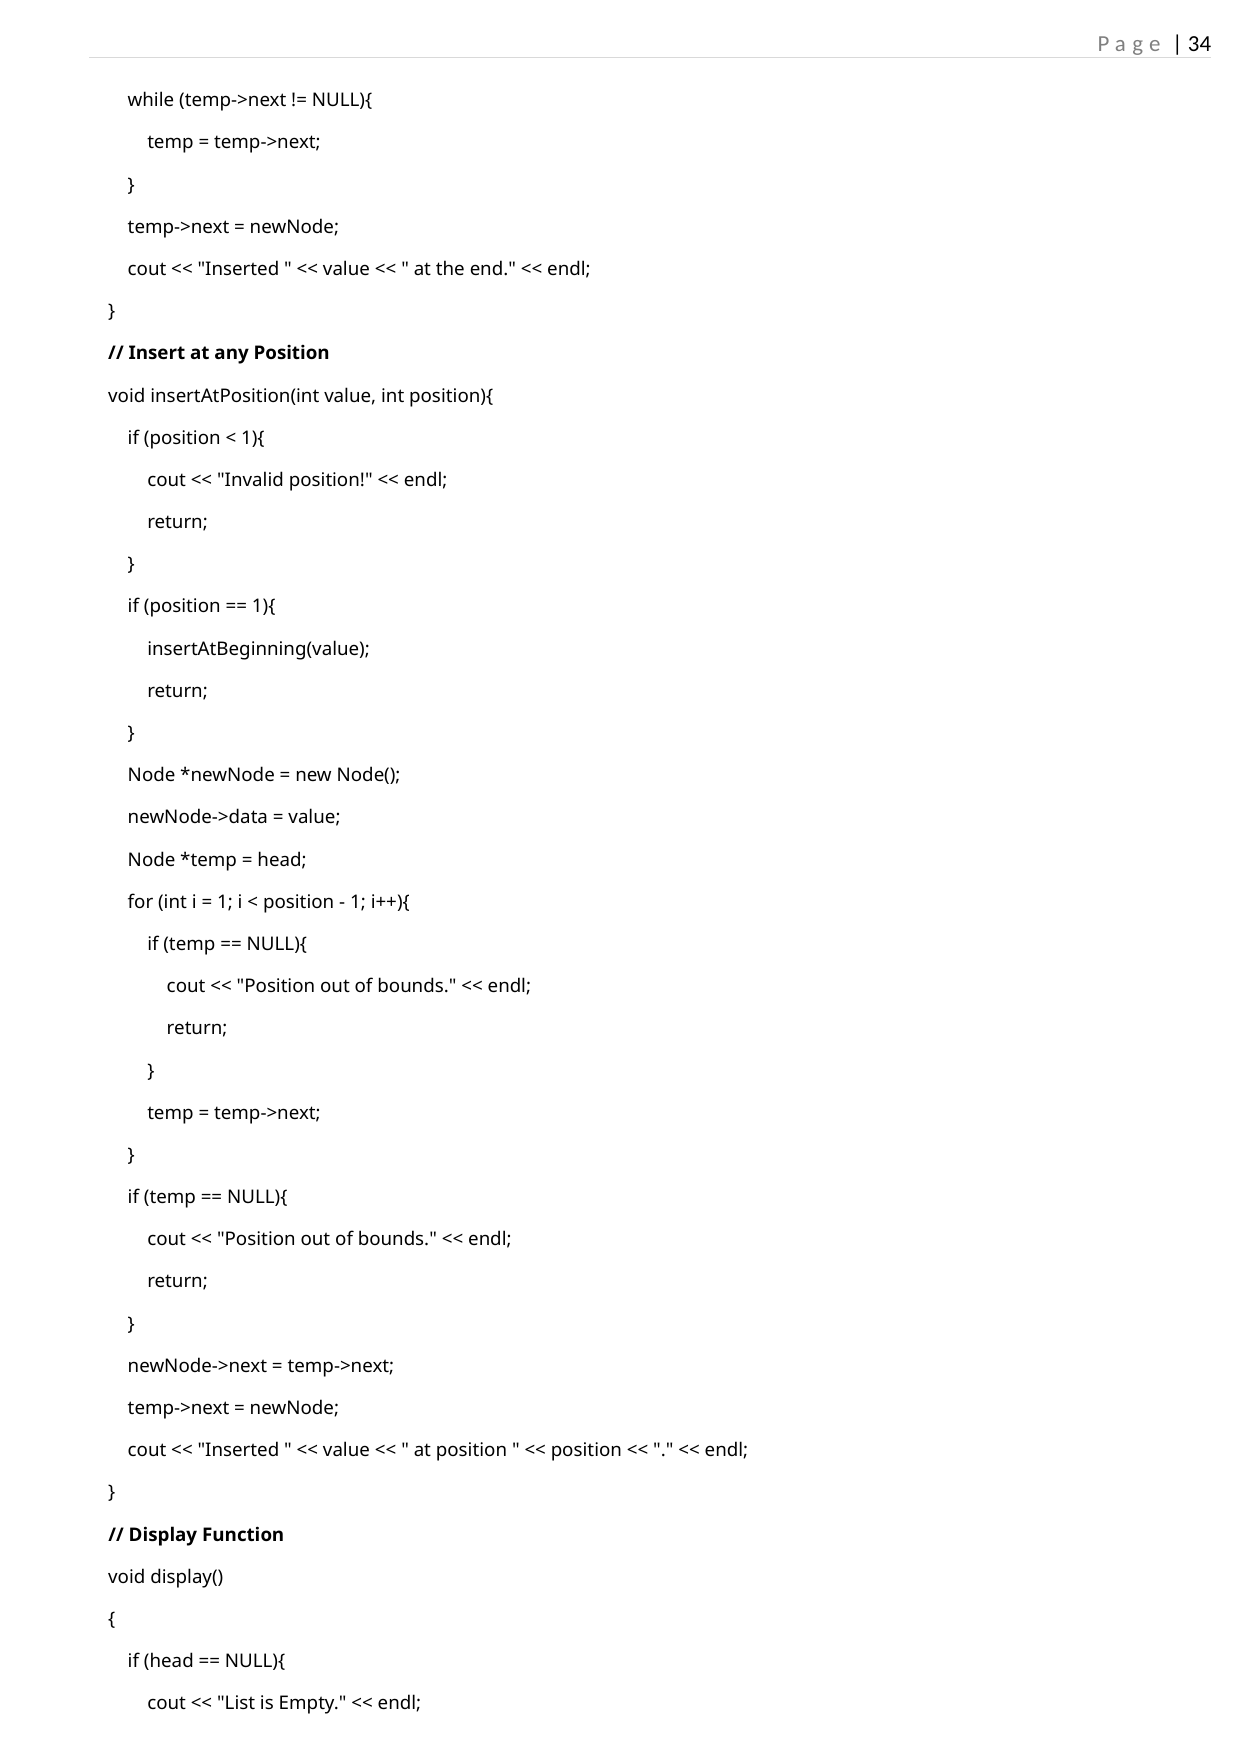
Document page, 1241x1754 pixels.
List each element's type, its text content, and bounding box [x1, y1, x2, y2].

text return; [88, 508, 1211, 534]
text newNode->data = value; [88, 804, 1211, 829]
text cout << "Inserted " << value << " at position " << position << "." << endl; [88, 1437, 1211, 1462]
text if (head == NULL){ [88, 1647, 1211, 1673]
text } [88, 719, 1211, 745]
text { [88, 1605, 1211, 1631]
text // Display Function [88, 1521, 1211, 1546]
text cout << "Position out of bounds." << endl; [88, 1226, 1211, 1251]
text void insertAtPosition(int value, int position){ [88, 382, 1211, 407]
text } [88, 297, 1211, 323]
text cout << "Position out of bounds." << endl; [88, 972, 1211, 998]
text } [88, 551, 1211, 576]
text } [88, 1141, 1211, 1167]
text newNode->next = temp->next; [88, 1352, 1211, 1378]
text return; [88, 1268, 1211, 1293]
text if (position == 1){ [88, 593, 1211, 618]
text temp = temp->next; [88, 1099, 1211, 1124]
text } [88, 1479, 1211, 1504]
text } [88, 1310, 1211, 1336]
text // Insert at any Position [88, 340, 1211, 365]
text temp = temp->next; [88, 129, 1211, 154]
text void display() [88, 1563, 1211, 1589]
text cout << "List is Empty." << endl; [88, 1690, 1211, 1715]
text } [88, 171, 1211, 196]
text insertAtBeginning(value); [88, 635, 1211, 661]
text for (int i = 1; i < position - 1; i++){ [88, 888, 1211, 914]
text temp->next = newNode; [88, 1394, 1211, 1420]
text if (temp == NULL){ [88, 1183, 1211, 1209]
text cout << "Invalid position!" << endl; [88, 466, 1211, 492]
text if (position < 1){ [88, 424, 1211, 449]
text Node *newNode = new Node(); [88, 762, 1211, 787]
text } [88, 1057, 1211, 1082]
text if (temp == NULL){ [88, 930, 1211, 956]
text while (temp->next != NULL){ [88, 87, 1211, 112]
text return; [88, 677, 1211, 703]
text Node *temp = head; [88, 846, 1211, 871]
text temp->next = newNode; [88, 213, 1211, 239]
text return; [88, 1015, 1211, 1040]
text cout << "Inserted " << value << " at the end." << endl; [88, 255, 1211, 281]
